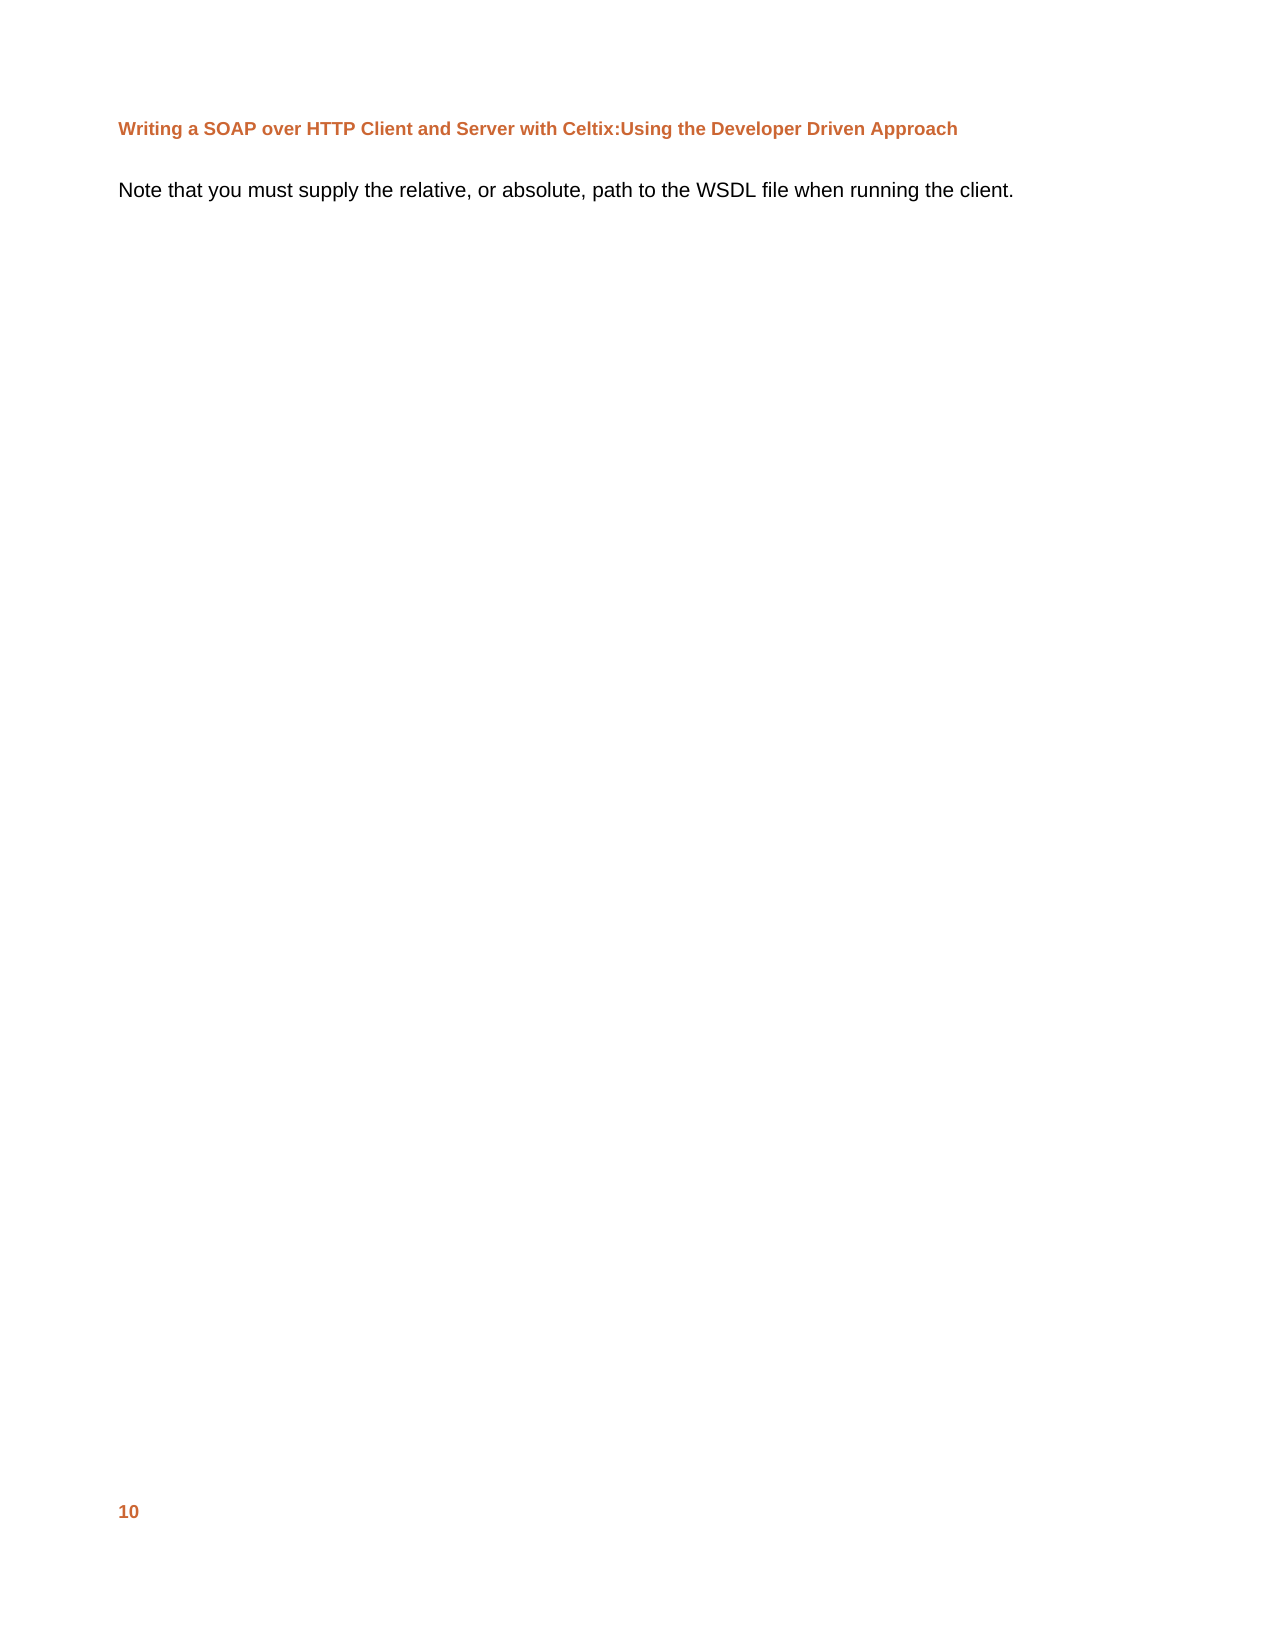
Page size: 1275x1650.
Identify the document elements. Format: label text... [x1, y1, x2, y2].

text Note that you must supply the relative, or absolute, path to the WSDL file when running the client. [118, 178, 1157, 201]
